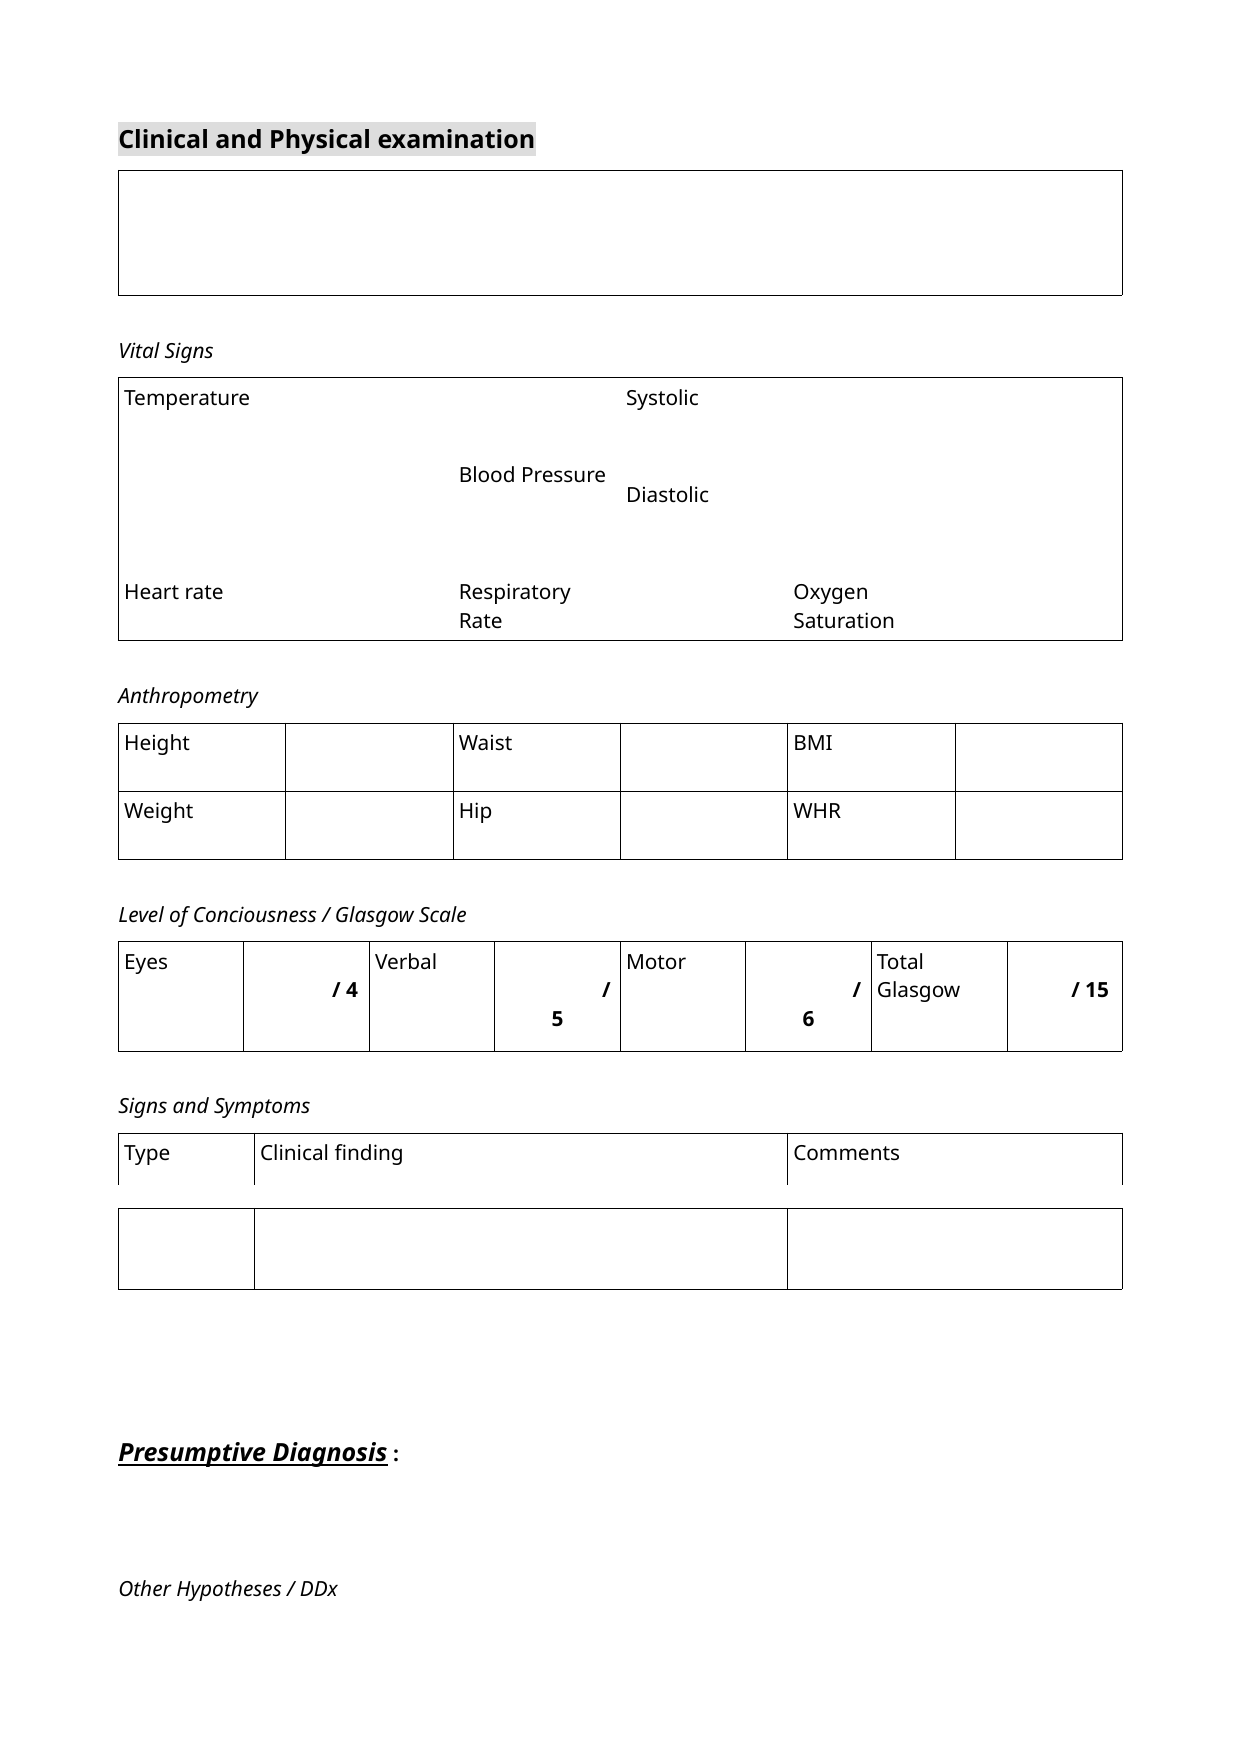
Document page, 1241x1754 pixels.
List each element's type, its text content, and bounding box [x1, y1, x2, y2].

subtitle Clinical and Physical examination [118, 118, 1122, 157]
text <evaluation.diagnosis.name> [118, 1481, 1122, 1515]
table_header <evaluation.bmi> [956, 724, 1122, 791]
table_header [955, 378, 1122, 572]
table_cell Heart rate [119, 572, 285, 640]
table_header Waist [454, 724, 620, 791]
table_header Comments [788, 1134, 1122, 1185]
table_header Clinical finding [255, 1134, 787, 1185]
table_header Temperature [119, 378, 285, 572]
table_header <evaluation.height> [286, 724, 453, 791]
table_header Verbal [370, 942, 494, 1051]
text Anthropometry [118, 681, 1122, 710]
table_cell <evaluation.hip> [621, 792, 787, 859]
table_header Type [119, 1134, 254, 1185]
table_header Systolic <evaluation.systolic> [620, 378, 787, 474]
table_header <evaluation.loc_verbal> / 5 [495, 942, 620, 1051]
table_cell Respiratory Rate [453, 572, 620, 640]
table_header <evaluation.temperature> [285, 378, 453, 572]
table_cell <evaluation.bpm> [285, 572, 453, 640]
table_cell Oxygen Saturation [788, 572, 955, 640]
table_header <clinical.comments> [788, 1209, 1122, 1289]
text Other Hypotheses / DDx [118, 1574, 1122, 1603]
text Presumptive Diagnosis : [118, 1435, 1122, 1469]
text Level of Conciousness / Glasgow Scale [118, 900, 1122, 929]
table_header <evaluation.loc> / 15 [1008, 942, 1122, 1051]
table_header <evaluation.loc_motor> / 6 [746, 942, 871, 1051]
text </for> [118, 1290, 1122, 1312]
table_header Motor [621, 942, 745, 1051]
table_header Height [119, 724, 285, 791]
text Signs and Symptoms [118, 1092, 1122, 1120]
text <for each="clinical in evaluation.signs_and_symptoms"> [118, 1185, 1122, 1208]
text </if> [118, 1528, 1122, 1562]
table_header Total Glasgow [872, 942, 1007, 1051]
table_header [788, 378, 955, 572]
table_cell WHR [788, 792, 955, 859]
table_cell Diastolic <evaluation.diastolic> [620, 474, 787, 572]
table_cell Hip [454, 792, 620, 859]
table_cell <evaluation.whr> [956, 792, 1122, 859]
table_cell <evaluation.weight> [286, 792, 453, 859]
table_cell <evaluation.respiratory_rate> [620, 572, 787, 640]
table_header <for each="line in unicode(evaluation.evaluation_summary).split('\n')"> <line> </for> [119, 171, 1122, 295]
table_header BMI [788, 724, 955, 791]
table_header <evaluation.abdominal_circ> [621, 724, 787, 791]
table_header <evaluation.loc_eyes> / 4 [244, 942, 369, 1051]
table_cell <evaluation.osat> [955, 572, 1122, 640]
text Vital Signs [118, 336, 1122, 364]
text <if test="evaluation.diagnosis"> [118, 1388, 1122, 1422]
table_header <clinical.sign_or_symptom> [119, 1209, 254, 1289]
table_header Blood Pressure [453, 378, 620, 572]
table_cell Weight [119, 792, 285, 859]
table_header Eyes [119, 942, 243, 1051]
table_header <clinical.clinical.name> [255, 1209, 787, 1289]
